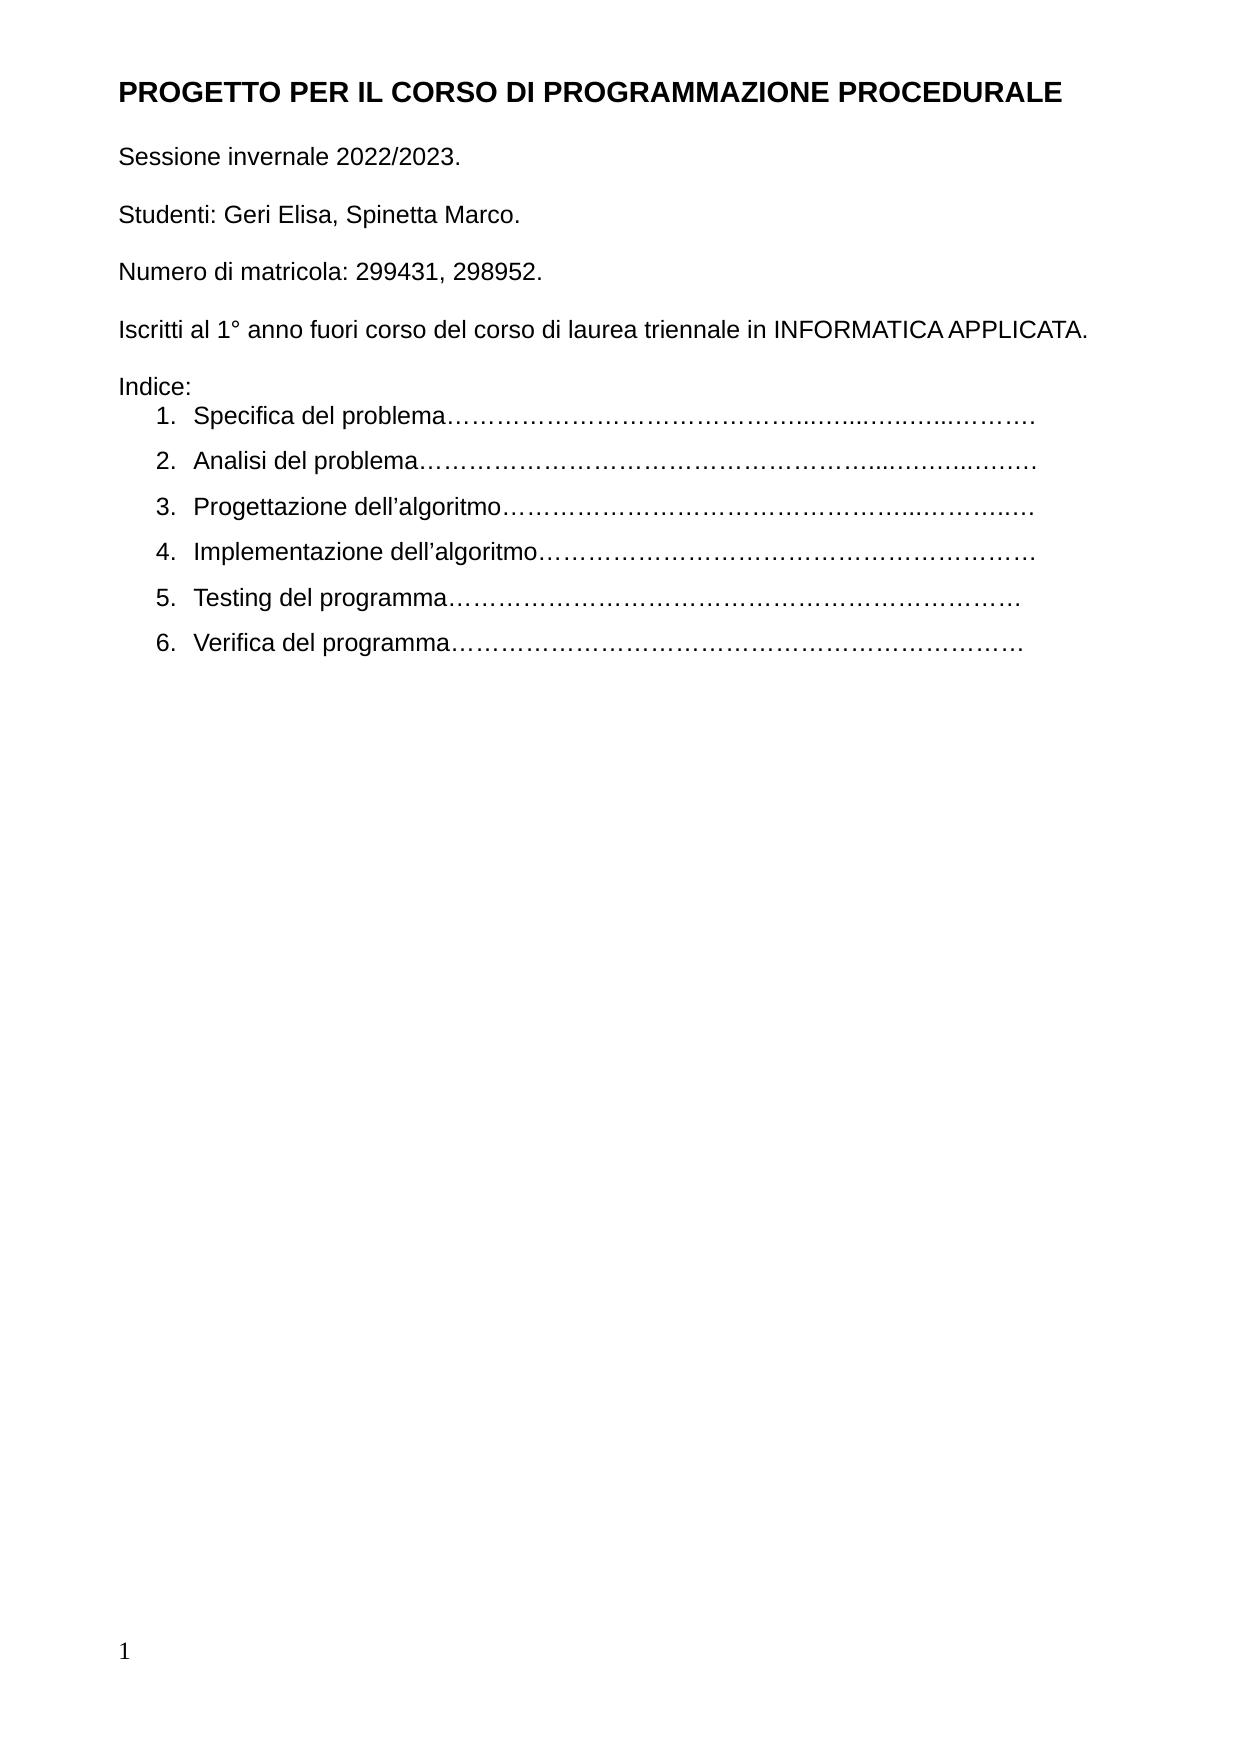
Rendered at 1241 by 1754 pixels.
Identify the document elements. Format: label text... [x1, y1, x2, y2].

list Verifica del programma…………………………………………………………… [156, 628, 1122, 657]
list Analisi del problema………………………………………………....….…...….…. [156, 446, 1122, 475]
list Testing del programma…………………………………………………………… [156, 582, 1122, 611]
text PROGETTO PER IL CORSO DI PROGRAMMAZIONE PROCEDURALE [118, 75, 1122, 108]
text Sessione invernale 2022/2023. [118, 142, 1122, 171]
text Studenti: Geri Elisa, Spinetta Marco. [118, 199, 1122, 228]
text Numero di matricola: 299431, 298952. [118, 257, 1122, 286]
text Iscritti al 1° anno fuori corso del corso di laurea triennale in INFORMATICA APPLICATA. [118, 314, 1122, 343]
list Progettazione dell’algoritmo…………………………………………...………..… [156, 492, 1122, 520]
text Indice: [118, 372, 1122, 401]
list Specifica del problema……………………………………...…....…..…...………. [156, 401, 1122, 429]
list Implementazione dell’algoritmo…………………………………………………… [156, 537, 1122, 566]
